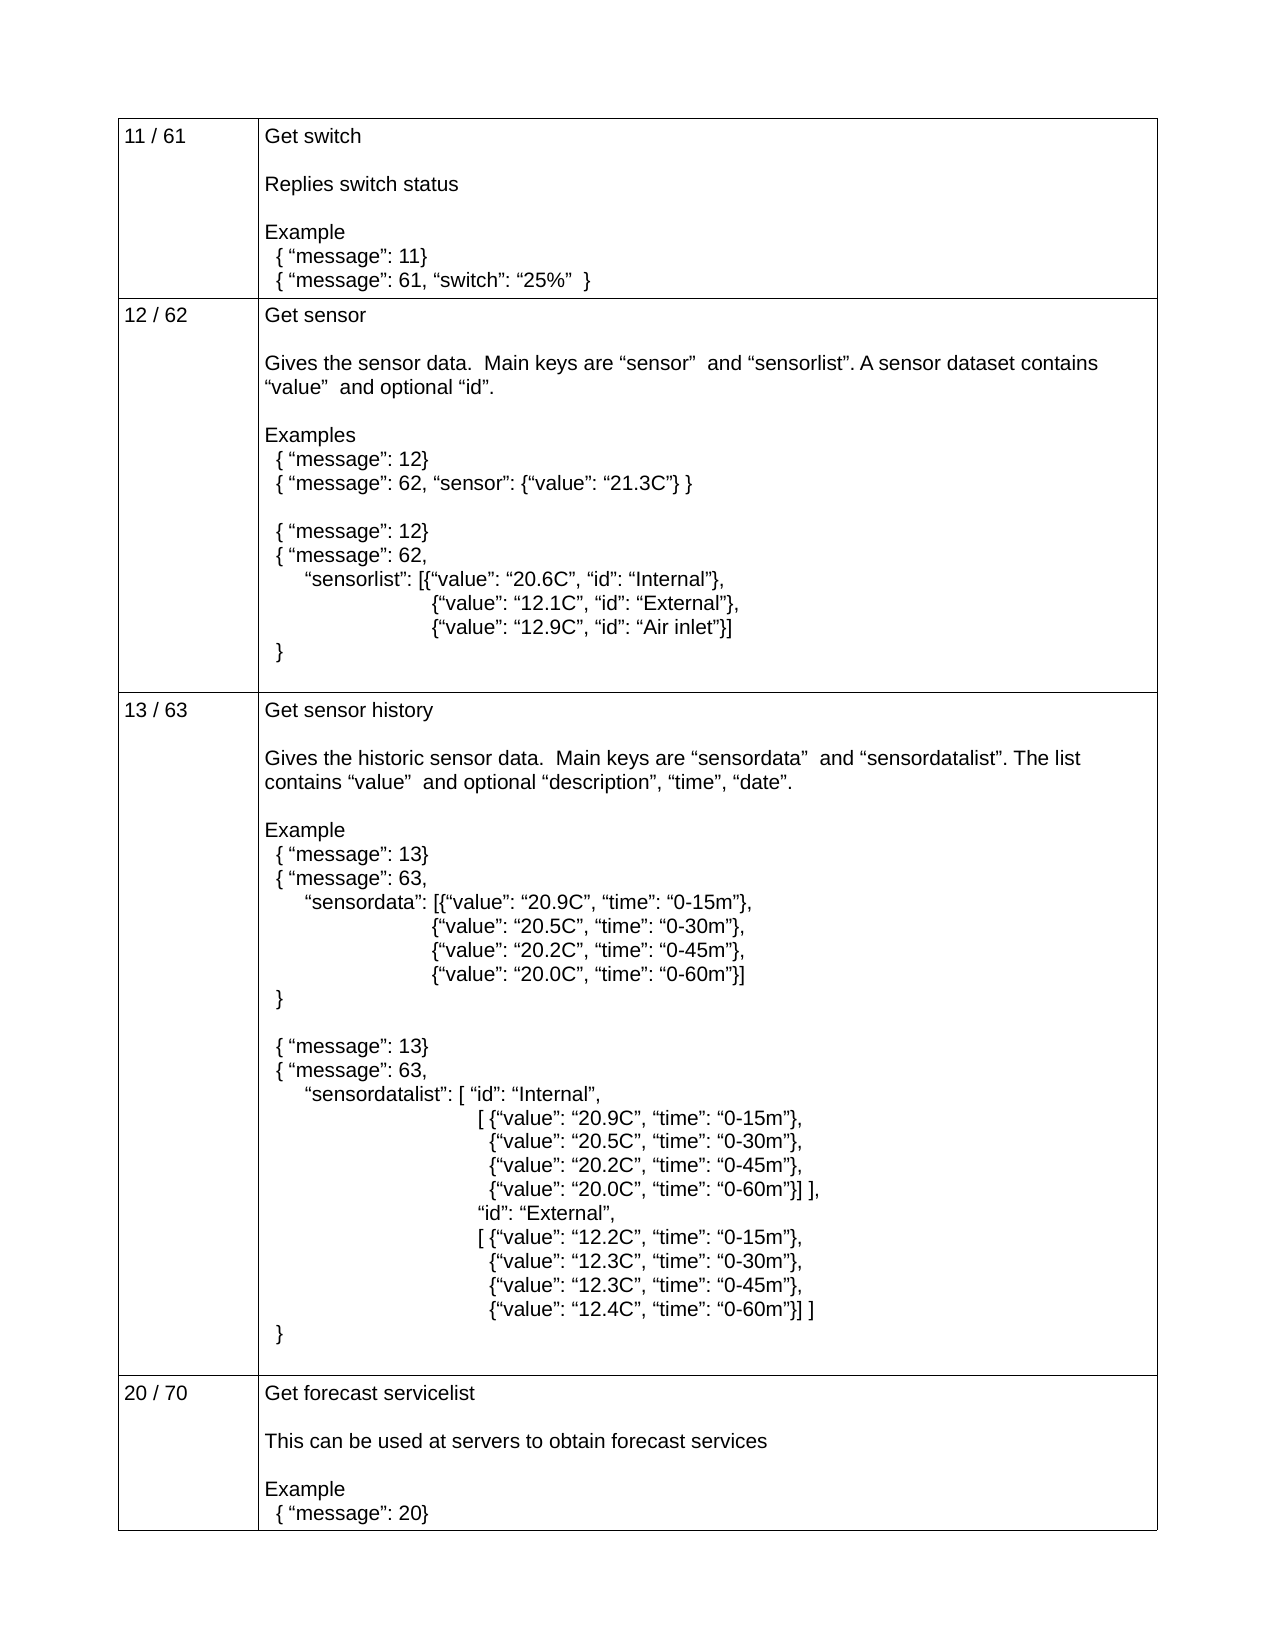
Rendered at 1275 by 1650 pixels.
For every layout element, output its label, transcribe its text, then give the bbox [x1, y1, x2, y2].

table_cell Get sensor Gives the sensor data. Main keys are “sensor” and “sensorlist”. A sensor dataset contains “value” and optional “id”. Examples { “message”: 12} { “message”: 62, “sensor”: {“value”: “21.3C”} } { “message”: 12} { “message”: 62, “sensorlist”: [{“value”: “20.6C”, “id”: “Internal”}, {“value”: “12.1C”, “id”: “External”}, {“value”: “12.9C”, “id”: “Air inlet”}] } [259, 299, 1157, 692]
table_cell Get sensor history Gives the historic sensor data. Main keys are “sensordata” and “sensordatalist”. The list contains “value” and optional “description”, “time”, “date”. Example { “message”: 13} { “message”: 63, “sensordata”: [{“value”: “20.9C”, “time”: “0-15m”}, {“value”: “20.5C”, “time”: “0-30m”}, {“value”: “20.2C”, “time”: “0-45m”}, {“value”: “20.0C”, “time”: “0-60m”}] } { “message”: 13} { “message”: 63, “sensordatalist”: [ “id”: “Internal”, [ {“value”: “20.9C”, “time”: “0-15m”}, {“value”: “20.5C”, “time”: “0-30m”}, {“value”: “20.2C”, “time”: “0-45m”}, {“value”: “20.0C”, “time”: “0-60m”}] ], “id”: “External”, [ {“value”: “12.2C”, “time”: “0-15m”}, {“value”: “12.3C”, “time”: “0-30m”}, {“value”: “12.3C”, “time”: “0-45m”}, {“value”: “12.4C”, “time”: “0-60m”}] ] } [259, 693, 1157, 1375]
table_cell 20 / 70 [119, 1376, 258, 1530]
table_cell Get forecast servicelist This can be used at servers to obtain forecast services Example { “message”: 20} [259, 1376, 1157, 1530]
table_cell Get switch Replies switch status Example { “message”: 11} { “message”: 61, “switch”: “25%” } [259, 119, 1157, 297]
table_cell 11 / 61 [119, 119, 258, 297]
table_cell 12 / 62 [119, 299, 258, 692]
table_cell 13 / 63 [119, 693, 258, 1375]
